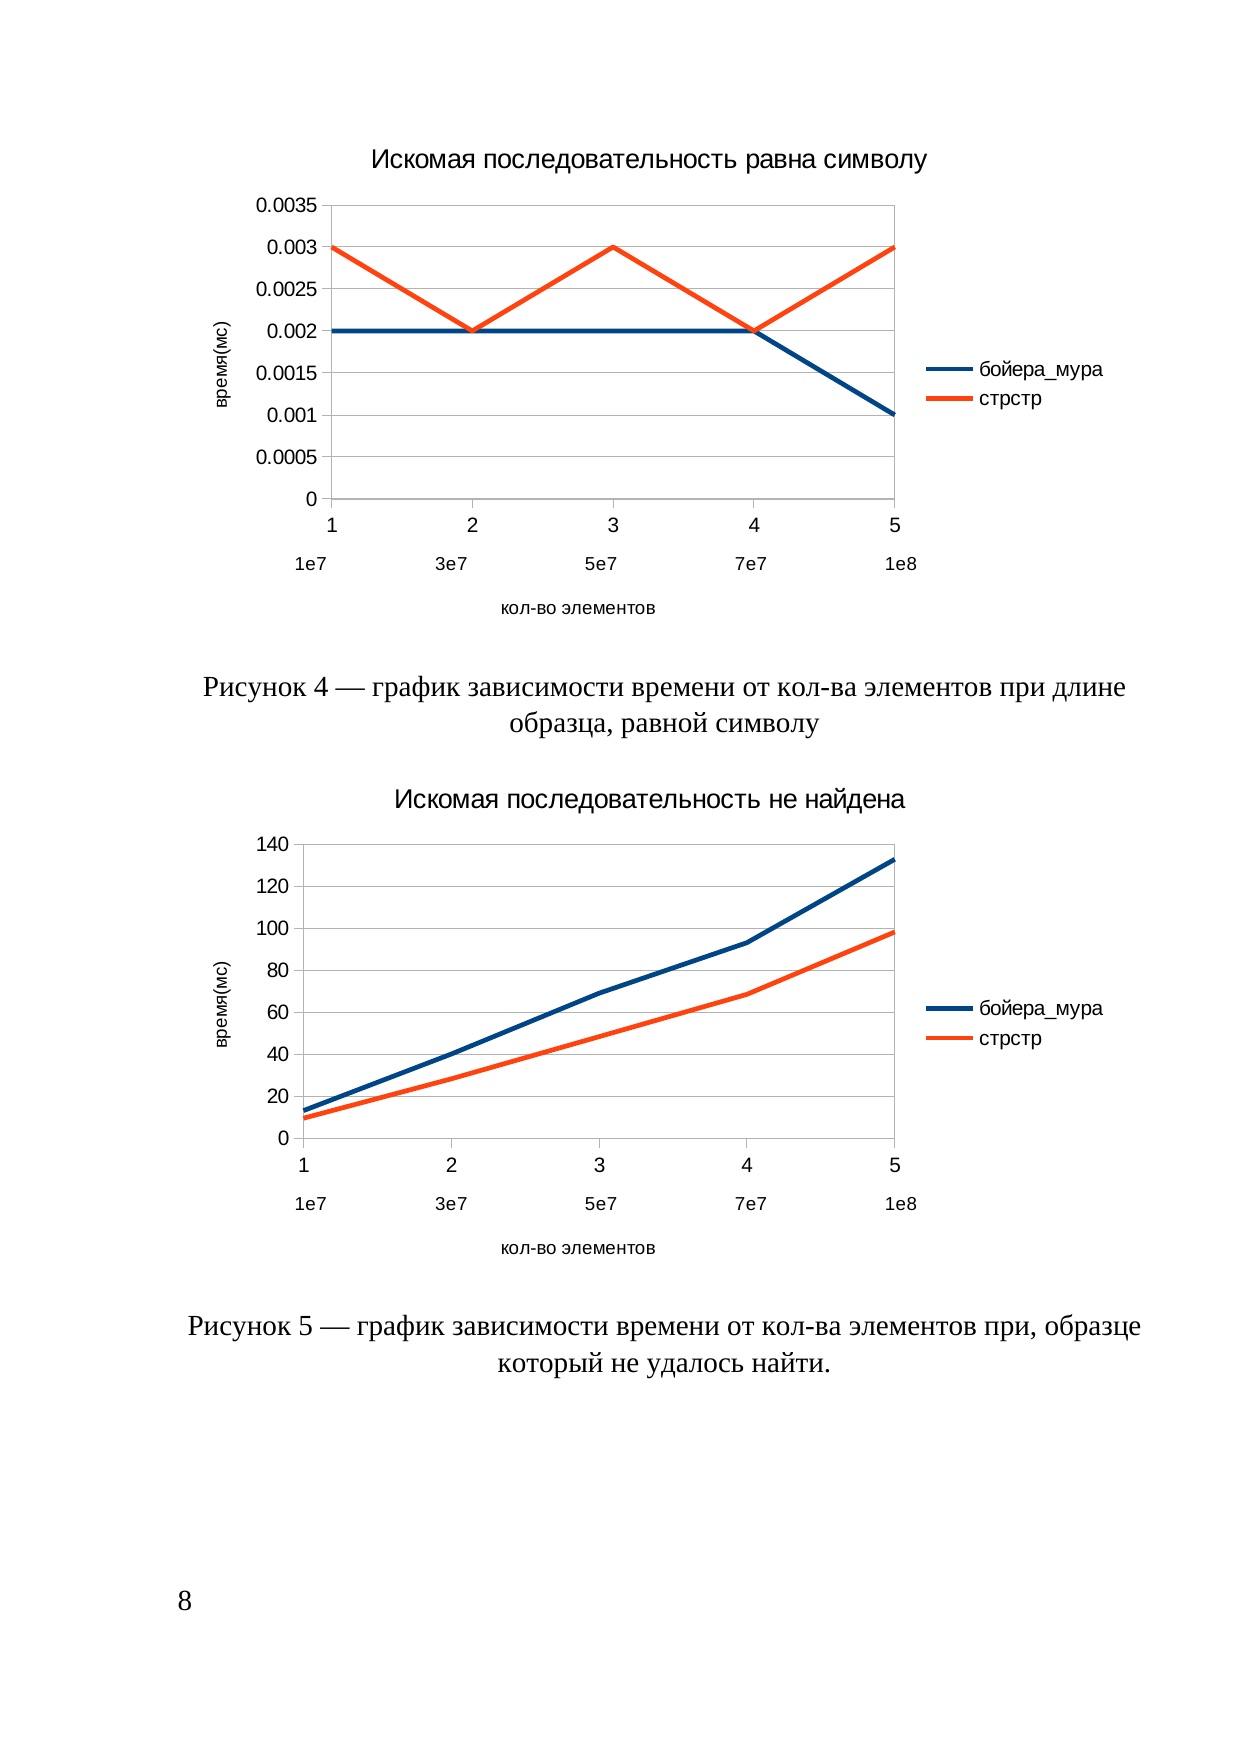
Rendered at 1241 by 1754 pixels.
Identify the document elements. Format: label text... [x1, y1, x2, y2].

text Рисунок 5 — график зависимости времени от кол-ва элементов при, образце который не удалось найти. [177, 1308, 1152, 1378]
text Рисунок 4 — график зависимости времени от кол-ва элементов при длине образца, равной символу [177, 669, 1152, 738]
